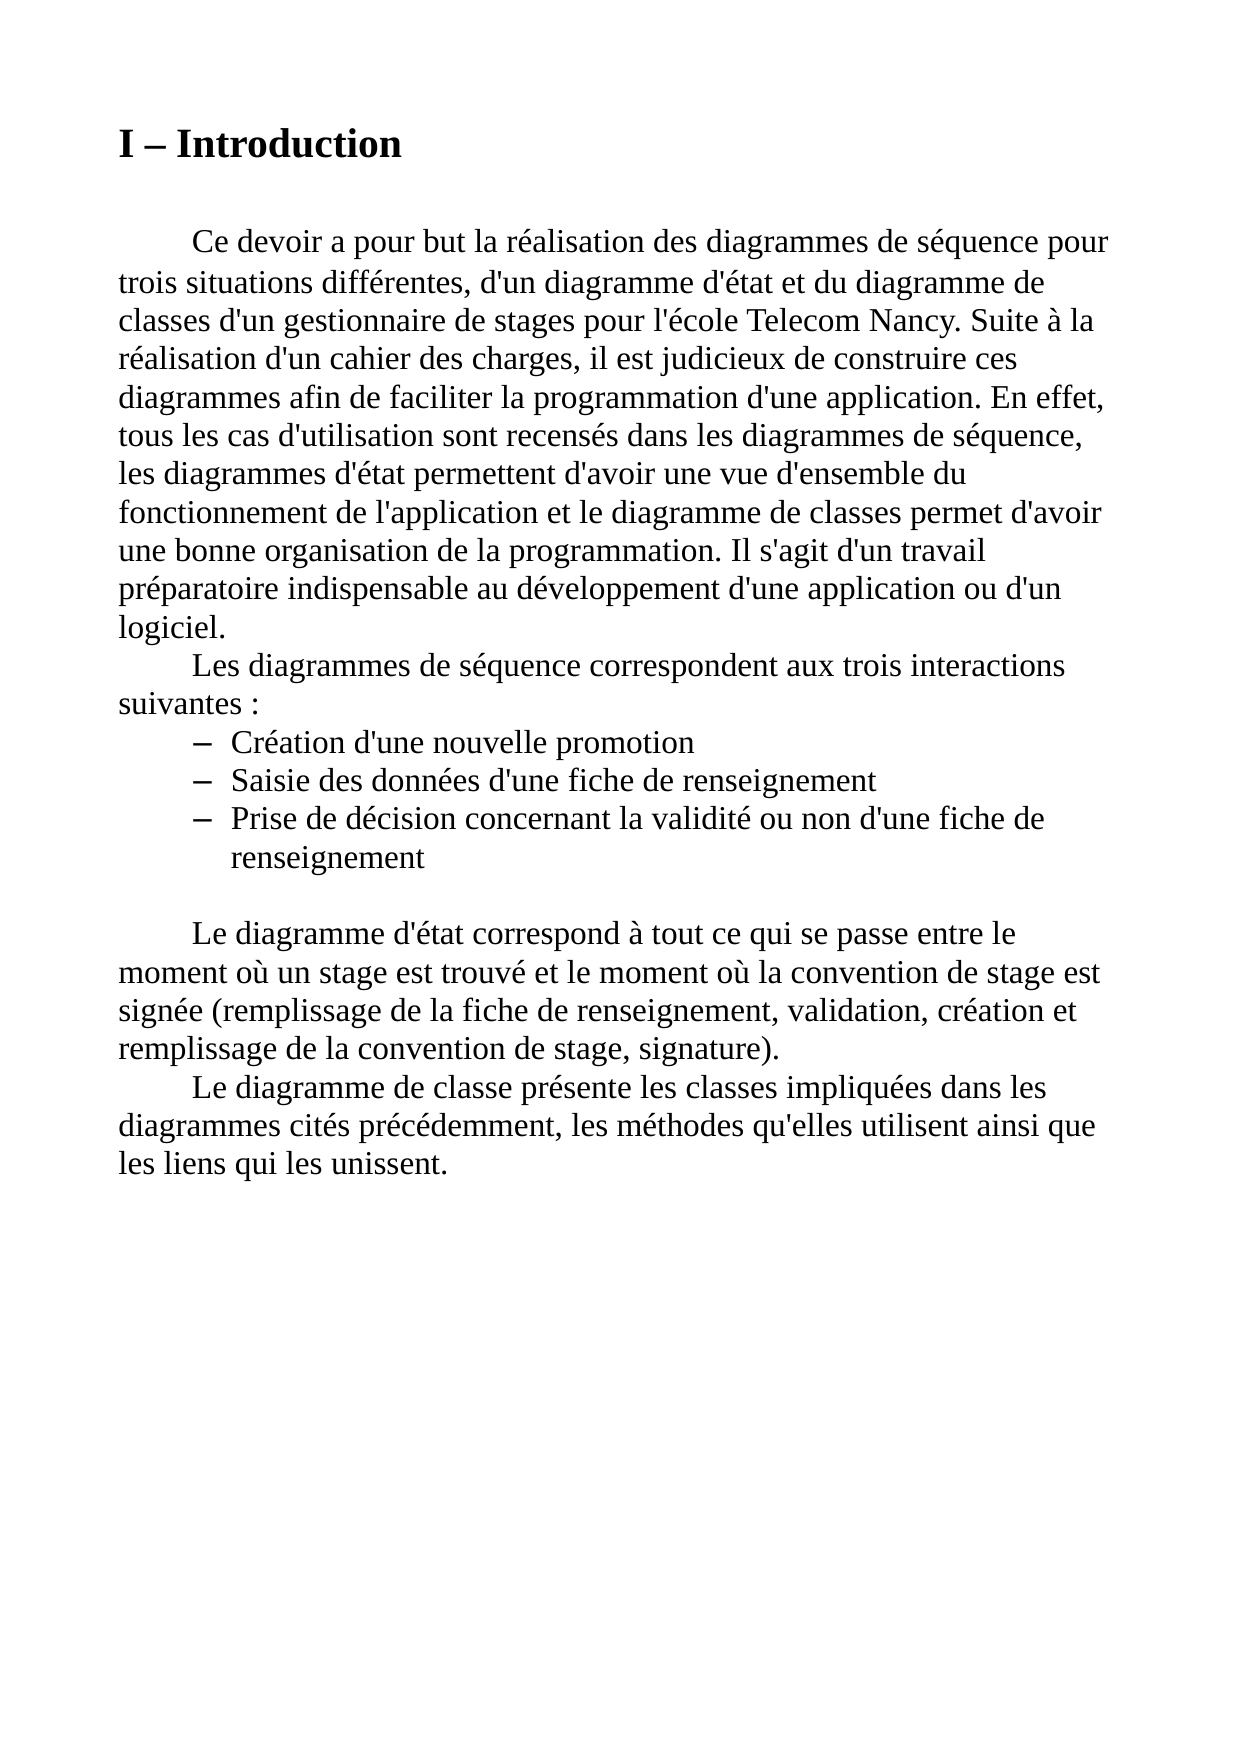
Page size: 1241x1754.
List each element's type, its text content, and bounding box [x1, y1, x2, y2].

text Le diagramme d'état correspond à tout ce qui se passe entre le moment où un stage est trouvé et le moment où la convention de stage est signée (remplissage de la fiche de renseignement, validation, création et remplissage de la convention de stage, signature). [118, 913, 1122, 1067]
list Saisie des données d'une fiche de renseignement [193, 760, 1122, 798]
list Prise de décision concernant la validité ou non d'une fiche de renseignement [193, 798, 1122, 875]
text Le diagramme de classe présente les classes impliquées dans les diagrammes cités précédemment, les méthodes qu'elles utilisent ainsi que les liens qui les unissent. [118, 1067, 1122, 1182]
text Ce devoir a pour but la réalisation des diagrammes de séquence pour trois situations différentes, d'un diagramme d'état et du diagramme de classes d'un gestionnaire de stages pour l'école Telecom Nancy. Suite à la réalisation d'un cahier des charges, il est judicieux de construire ces diagrammes afin de faciliter la programmation d'une application. En effet, tous les cas d'utilisation sont recensés dans les diagrammes de séquence, les diagrammes d'état permettent d'avoir une vue d'ensemble du fonctionnement de l'application et le diagramme de classes permet d'avoir une bonne organisation de la programmation. Il s'agit d'un travail préparatoire indispensable au développement d'une application ou d'un logiciel. [118, 214, 1122, 645]
text I – Introduction [118, 118, 1122, 166]
list Création d'une nouvelle promotion [193, 722, 1122, 760]
text Les diagrammes de séquence correspondent aux trois interactions suivantes : [118, 645, 1122, 722]
